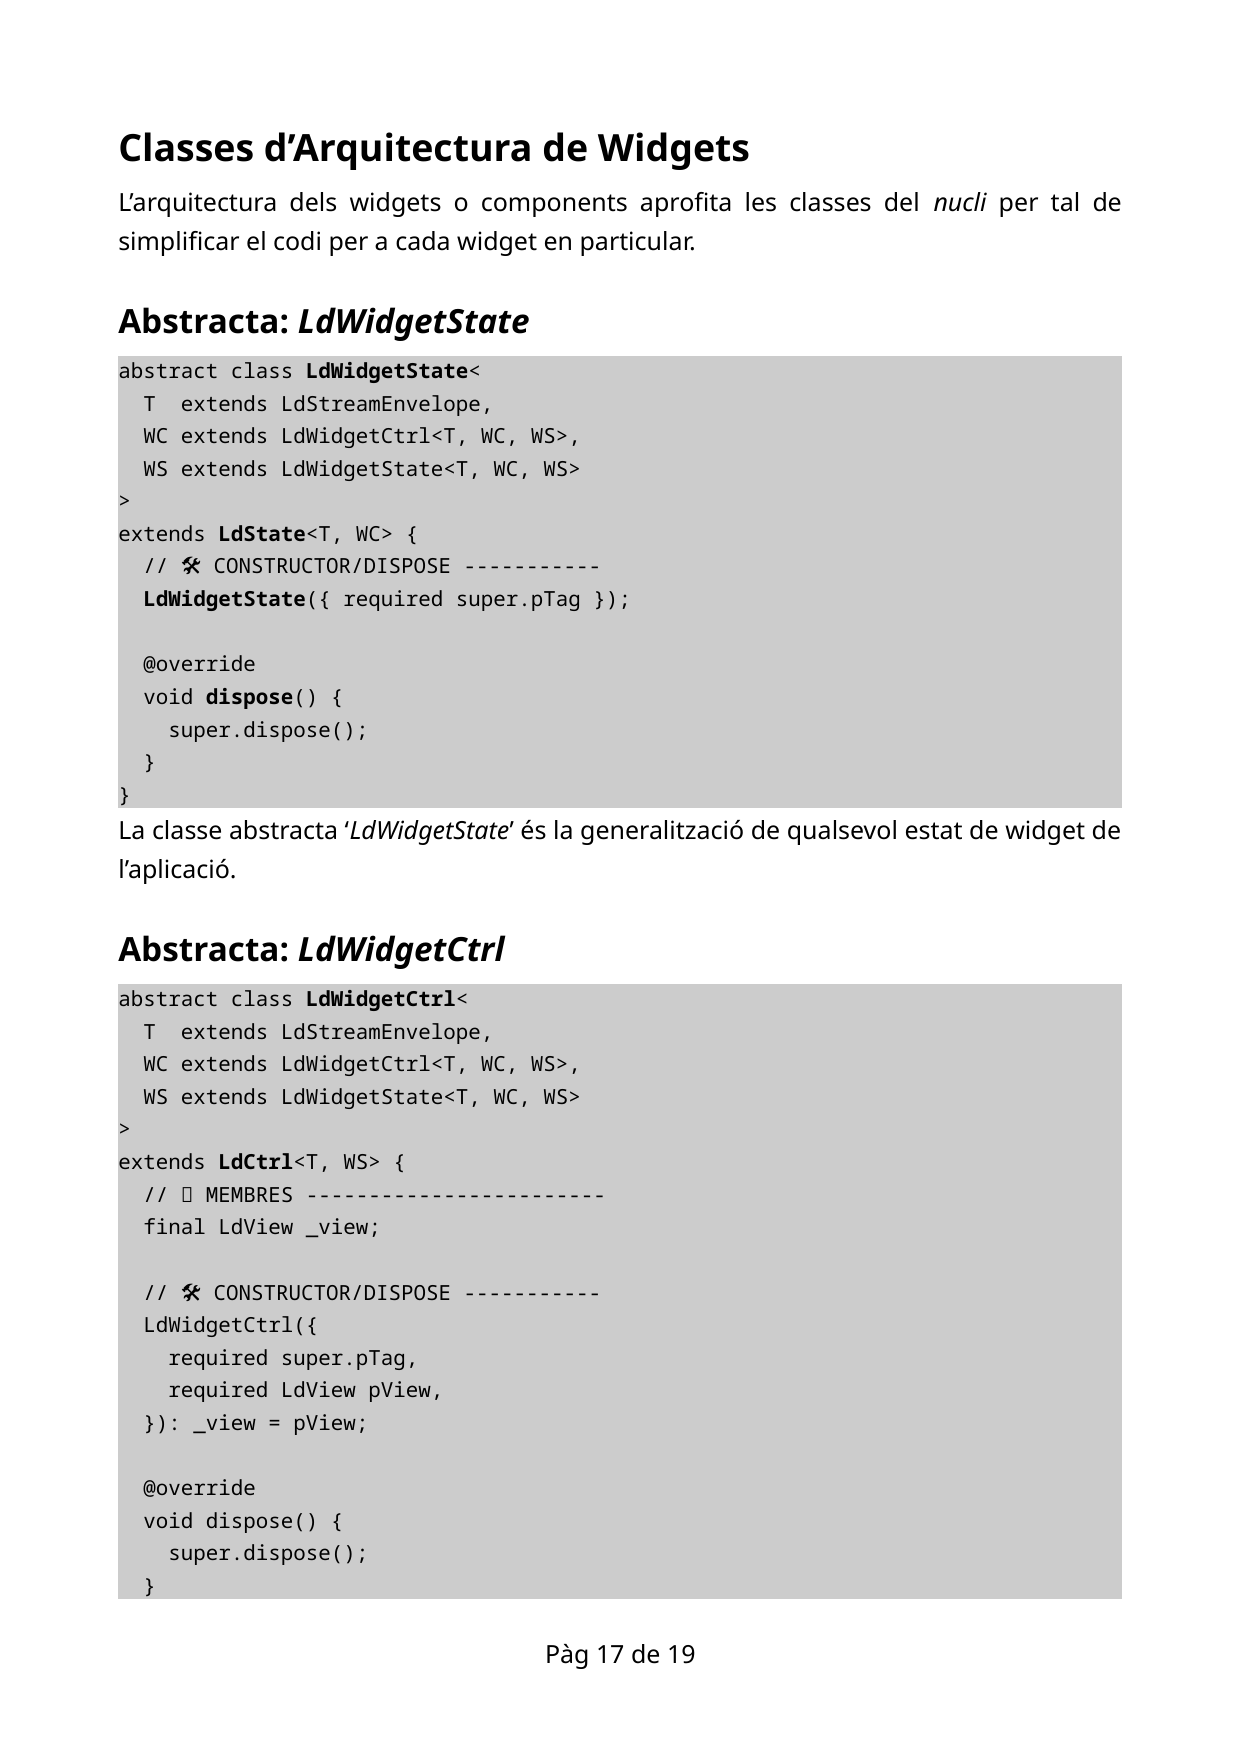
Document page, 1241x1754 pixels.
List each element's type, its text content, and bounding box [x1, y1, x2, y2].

text @override [118, 1473, 1122, 1502]
subtitle Abstracta: LdWidgetState [118, 298, 1122, 343]
text final LdView _view; [118, 1212, 1122, 1241]
text WC extends LdWidgetCtrl<T, WC, WS>, [118, 1049, 1122, 1078]
text extends LdState<T, WC> { [118, 519, 1122, 547]
text T extends LdStreamEnvelope, [118, 1017, 1122, 1045]
text // 🛠️ CONSTRUCTOR/DISPOSE ----------- [118, 1278, 1122, 1306]
text void dispose() { [118, 1506, 1122, 1534]
text } [118, 780, 1122, 808]
text WS extends LdWidgetState<T, WC, WS> [118, 454, 1122, 482]
text super.dispose(); [118, 715, 1122, 743]
text abstract class LdWidgetCtrl< [118, 984, 1122, 1013]
subtitle Abstracta: LdWidgetCtrl [118, 926, 1122, 972]
text WC extends LdWidgetCtrl<T, WC, WS>, [118, 421, 1122, 450]
text LdWidgetCtrl({ [118, 1310, 1122, 1339]
text } [118, 747, 1122, 776]
text extends LdCtrl<T, WS> { [118, 1147, 1122, 1176]
text abstract class LdWidgetState< [118, 356, 1122, 384]
text > [118, 486, 1122, 515]
text super.dispose(); [118, 1538, 1122, 1567]
text required super.pTag, [118, 1343, 1122, 1371]
text required LdView pView, [118, 1375, 1122, 1404]
text WS extends LdWidgetState<T, WC, WS> [118, 1082, 1122, 1110]
text } [118, 1571, 1122, 1599]
text @override [118, 649, 1122, 678]
text // 🧩 MEMBRES ------------------------ [118, 1180, 1122, 1208]
text }): _view = pView; [118, 1408, 1122, 1436]
text > [118, 1114, 1122, 1143]
text // 🛠️ CONSTRUCTOR/DISPOSE ----------- [118, 552, 1122, 580]
text void dispose() { [118, 682, 1122, 711]
text LdWidgetState({ required super.pTag }); [118, 584, 1122, 613]
subtitle Classes d’Arquitectura de Widgets [118, 121, 1122, 172]
text L’arquitectura dels widgets o components aprofita les classes del nucli per tal de simplificar el codi per a cada widget en particular. [118, 184, 1122, 258]
text La classe abstracta ‘LdWidgetState’ és la generalització de qualsevol estat de widget de l’aplicació. [118, 812, 1122, 886]
text T extends LdStreamEnvelope, [118, 389, 1122, 417]
